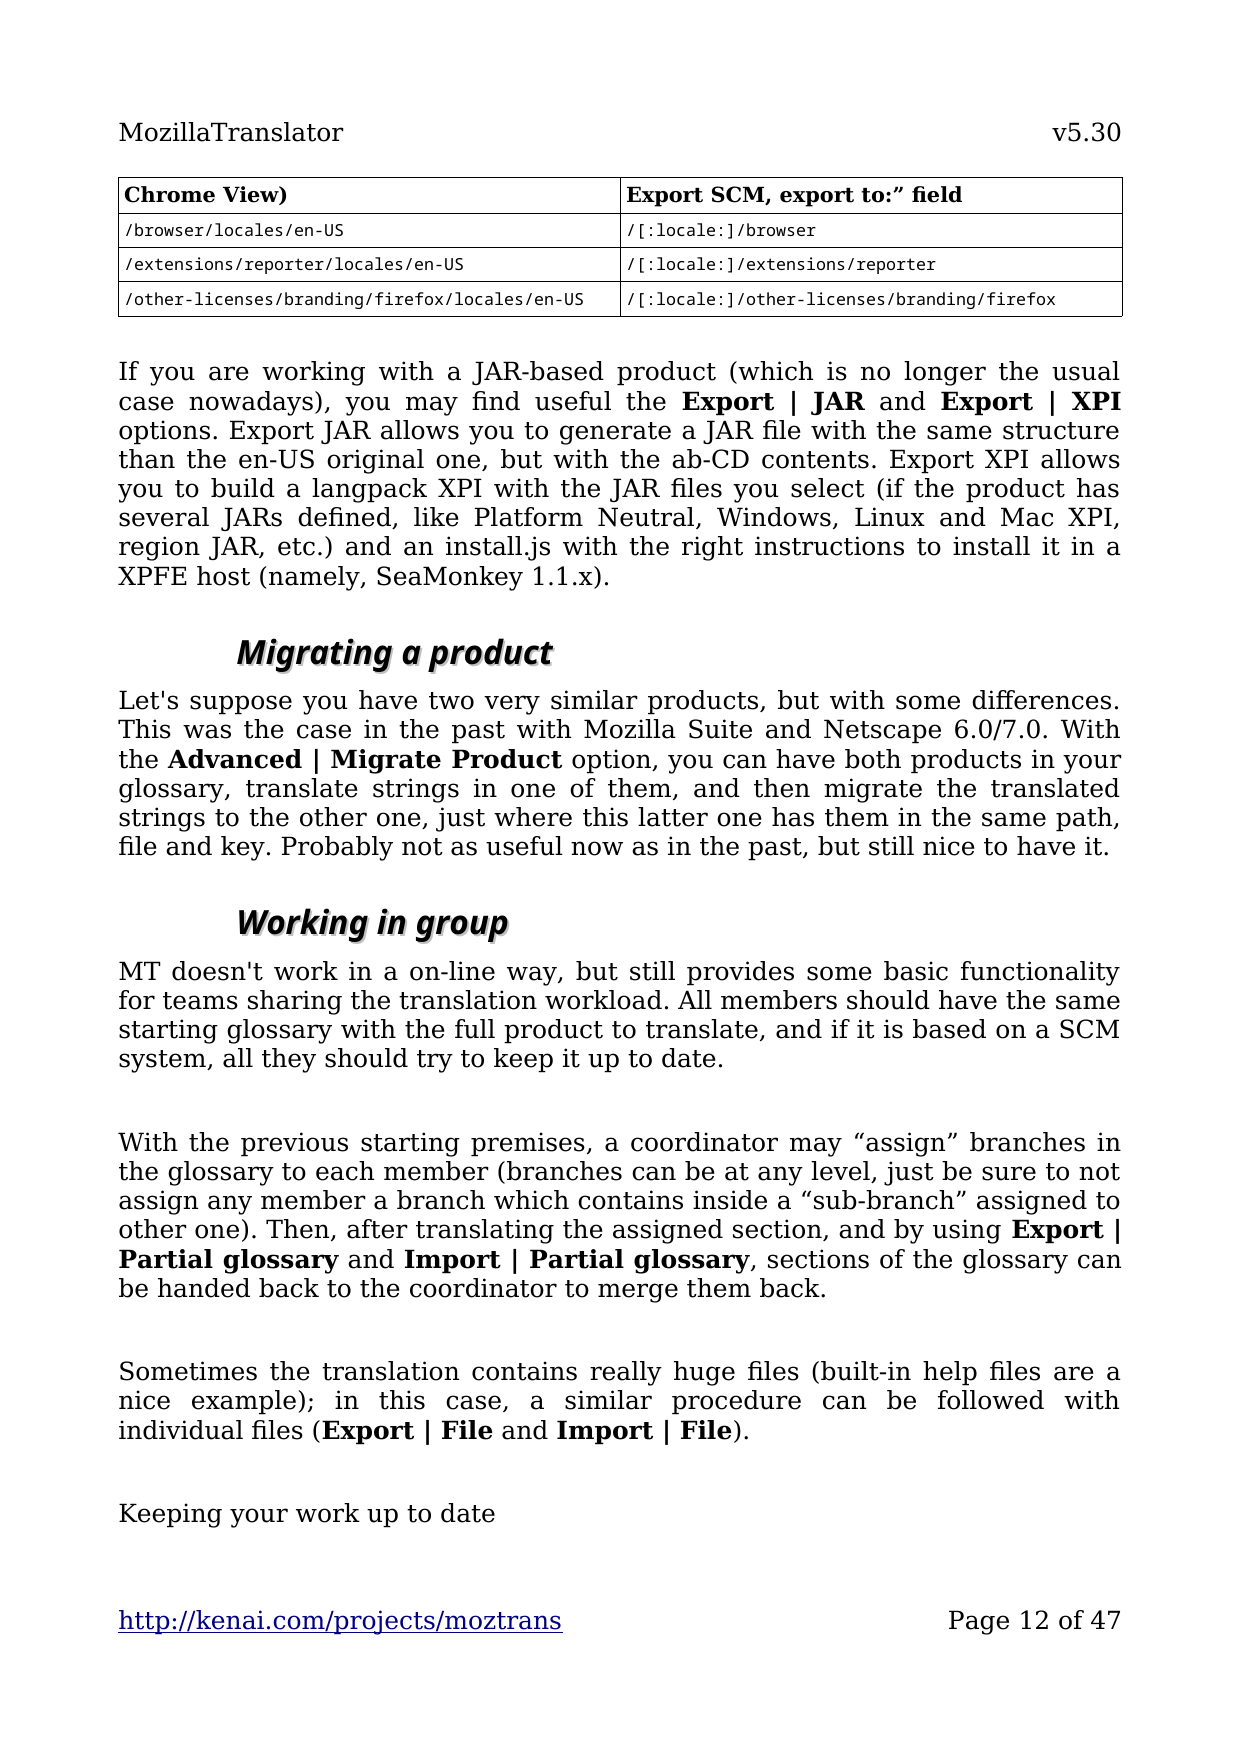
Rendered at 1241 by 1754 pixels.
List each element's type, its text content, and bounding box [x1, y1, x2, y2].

subtitle Migrating a product [236, 628, 1122, 674]
table_cell /[:locale:]/extensions/reporter [621, 248, 1122, 281]
text MT doesn't work in a on-line way, but still provides some basic functionality for teams sharing the translation workload. All members should have the same starting glossary with the full product to translate, and if it is based on a SCM system, all they should try to keep it up to date. [118, 957, 1122, 1074]
text Keeping your work up to date [118, 1499, 1122, 1528]
text With the previous starting premises, a coordinator may “assign” branches in the glossary to each member (branches can be at any level, just be sure to not assign any member a branch which contains inside a “sub-branch” assigned to other one). Then, after translating the assigned section, and by using Export | Partial glossary and Import | Partial glossary, sections of the glossary can be handed back to the coordinator to merge them back. [118, 1128, 1122, 1303]
table_cell /browser/locales/en-US [119, 214, 620, 247]
text Sometimes the translation contains really huge files (built-in help files are a nice example); in this case, a similar procedure can be followed with individual files (Export | File and Import | File). [118, 1357, 1122, 1445]
table_cell /extensions/reporter/locales/en-US [119, 248, 620, 281]
table_cell /[:locale:]/other-licenses/branding/firefox [621, 282, 1122, 316]
table_cell /other-licenses/branding/firefox/locales/en-US [119, 282, 620, 316]
table_header Chrome View) [119, 178, 620, 213]
text If you are working with a JAR-based product (which is no longer the usual case nowadays), you may find useful the Export | JAR and Export | XPI options. Export JAR allows you to generate a JAR file with the same structure than the en-US original one, but with the ab-CD contents. Export XPI allows you to build a langpack XPI with the JAR files you select (if the product has several JARs defined, like Platform Neutral, Windows, Linux and Mac XPI, region JAR, etc.) and an install.js with the right instructions to install it in a XPFE host (namely, SeaMonkey 1.1.x). [118, 357, 1122, 591]
table_cell /[:locale:]/browser [621, 214, 1122, 247]
subtitle Working in group [236, 899, 1122, 944]
text Let's suppose you have two very similar products, but with some differences. This was the case in the past with Mozilla Suite and Netscape 6.0/7.0. With the Advanced | Migrate Product option, you can have both products in your glossary, translate strings in one of them, and then migrate the translated strings to the other one, just where this latter one has them in the same path, file and key. Probably not as useful now as in the past, but still nice to have it. [118, 686, 1122, 862]
table_header Export SCM, export to:” field [621, 178, 1122, 213]
